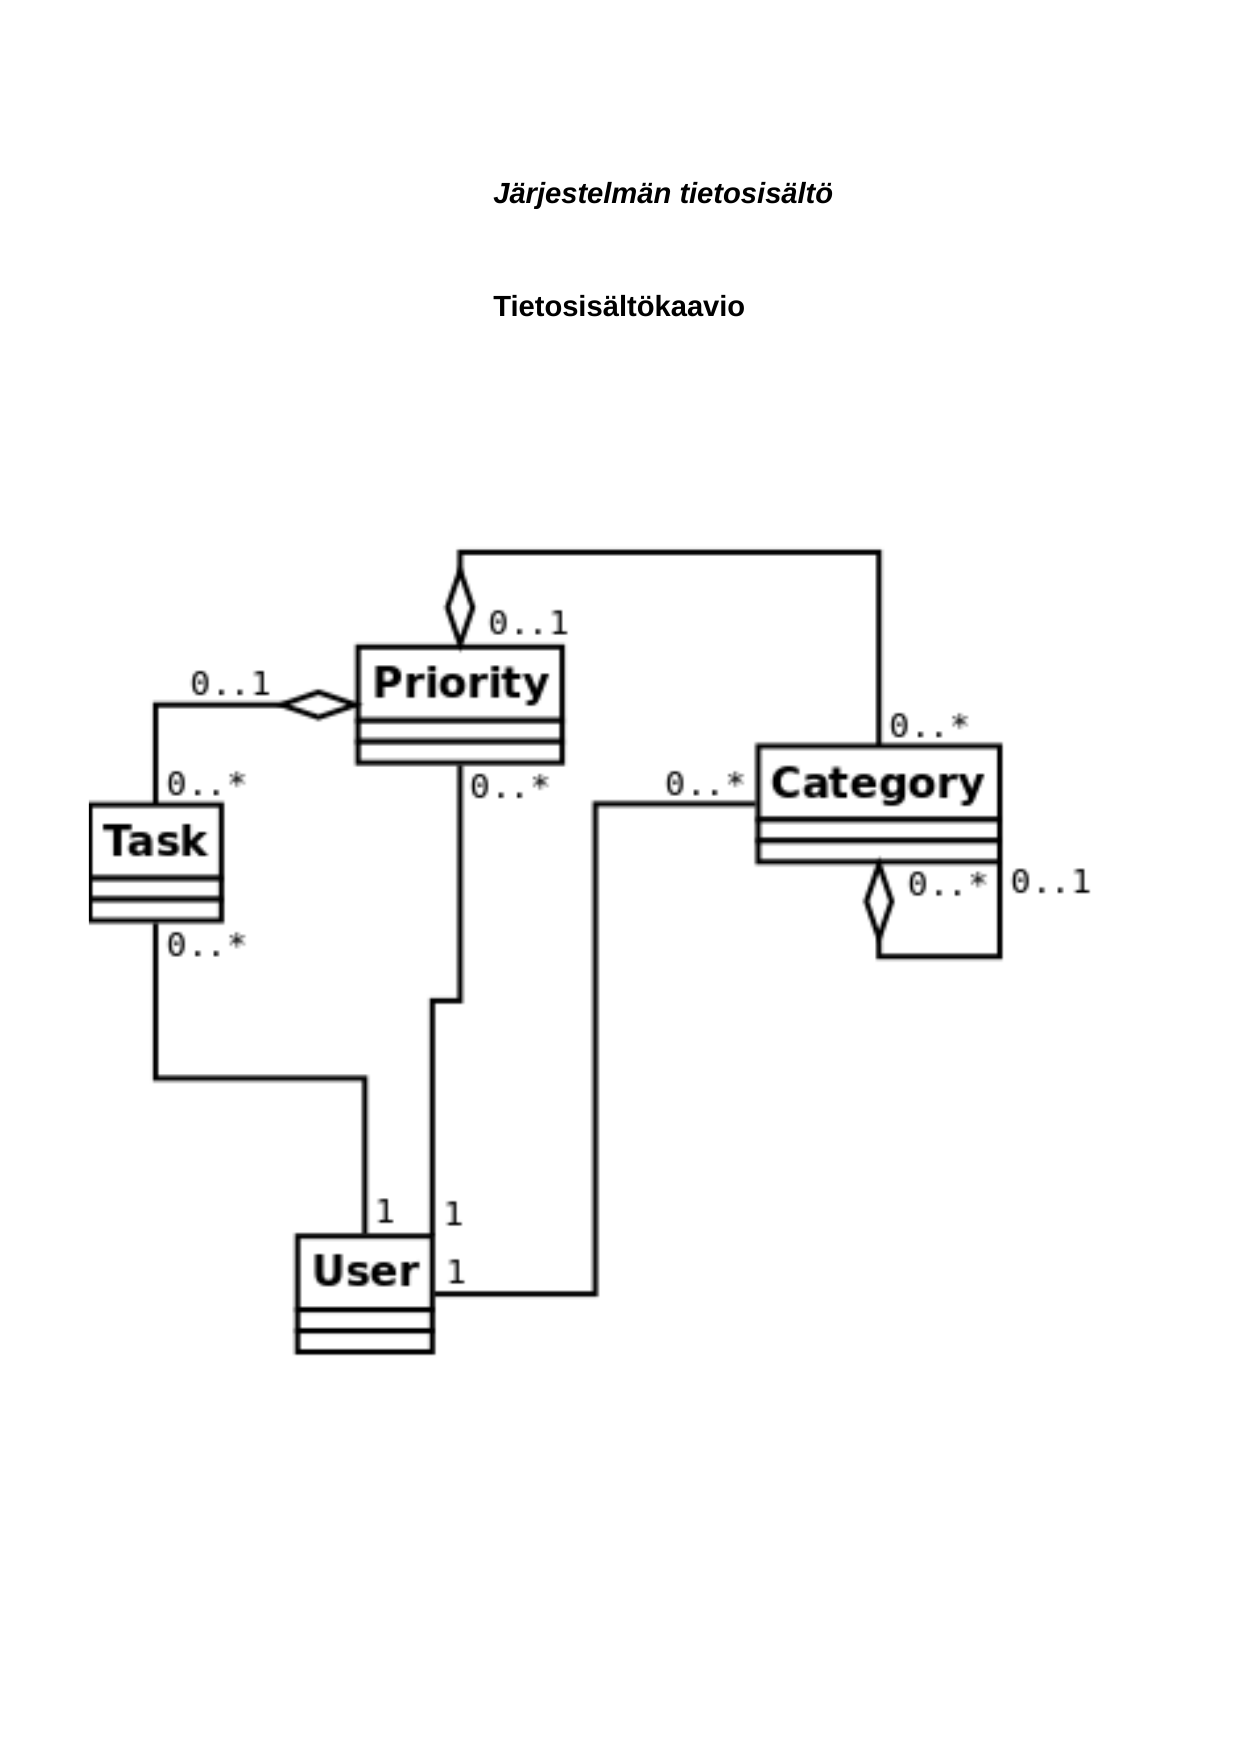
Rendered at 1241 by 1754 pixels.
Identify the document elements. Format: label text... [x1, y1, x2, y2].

picture [88, 511, 1093, 1358]
subtitle Järjestelmän tietosisältö [493, 176, 1122, 210]
subtitle Tietosisältökaavio [493, 289, 1122, 322]
